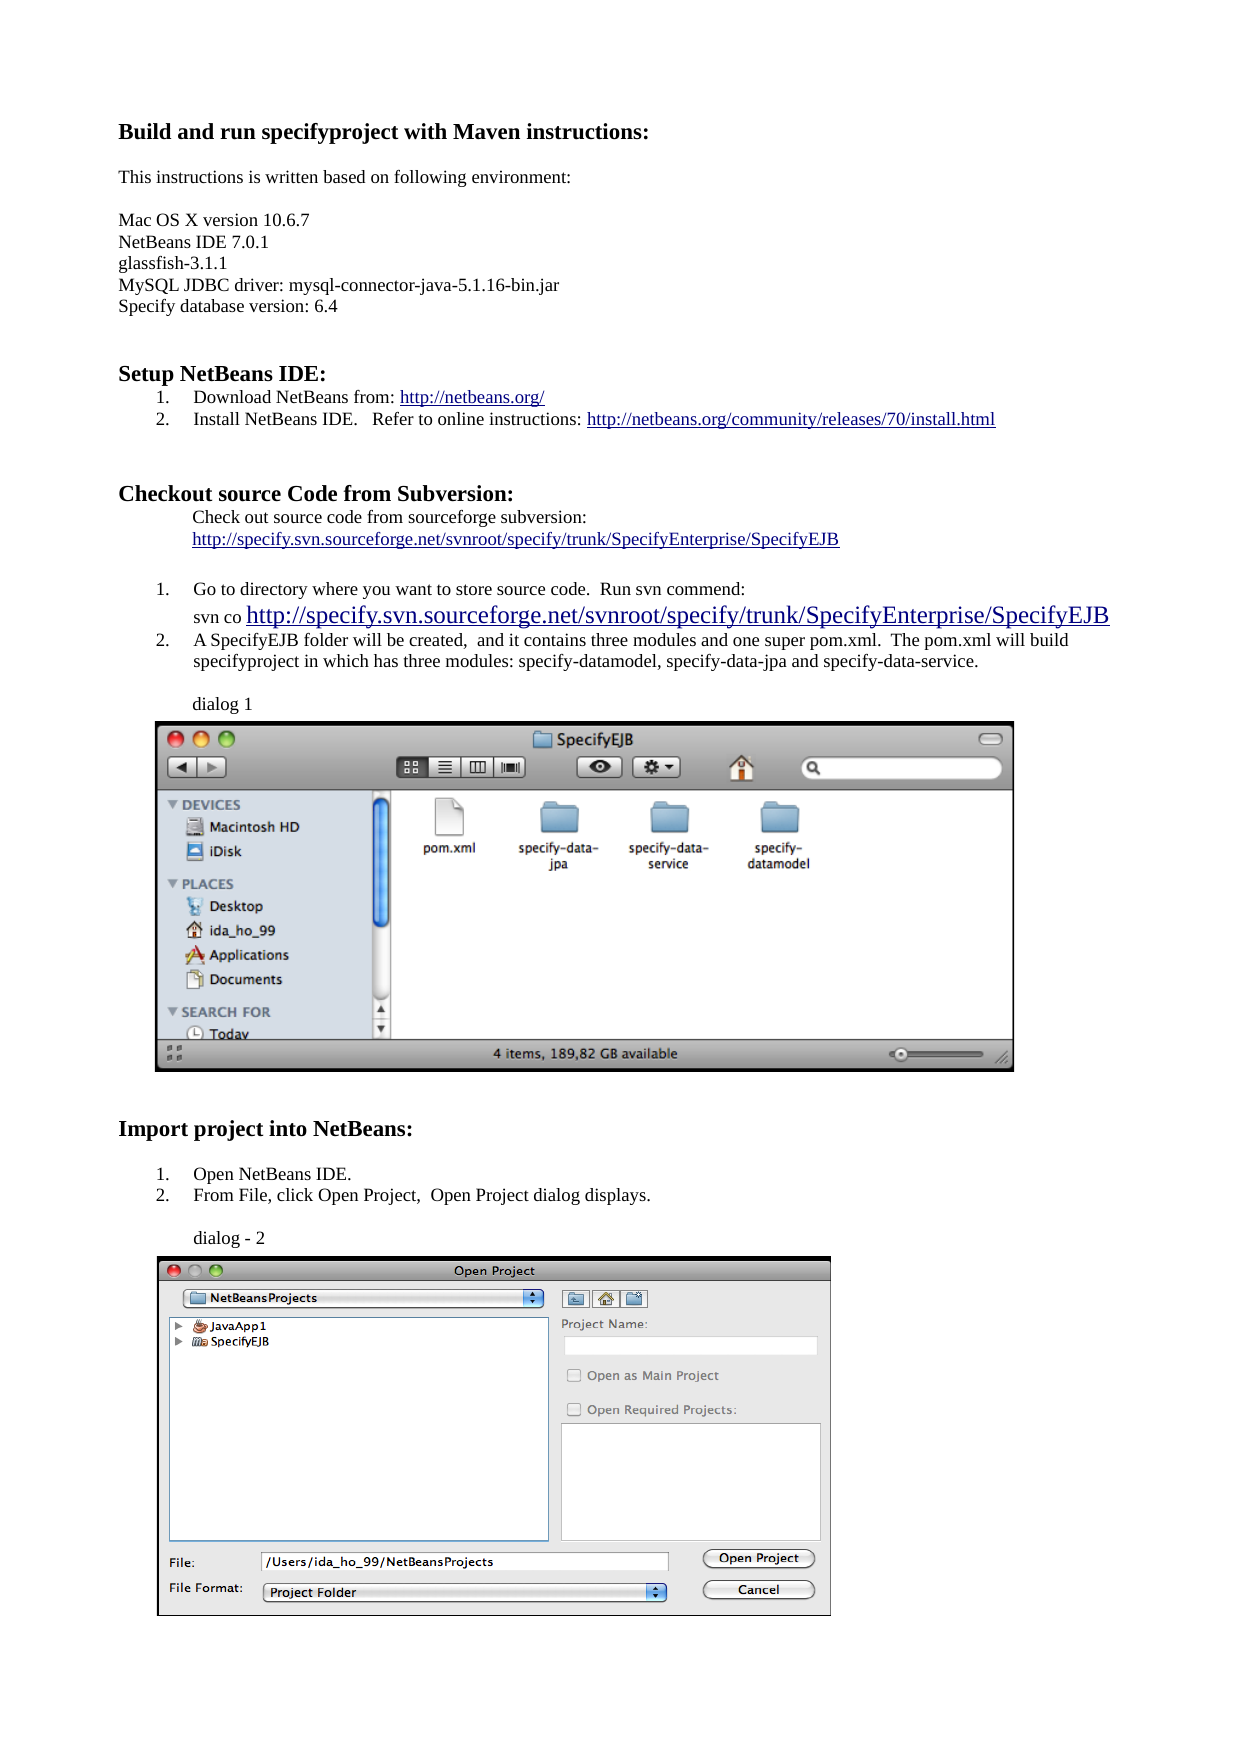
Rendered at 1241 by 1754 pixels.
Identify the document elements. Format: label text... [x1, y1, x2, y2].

list Download NetBeans from: http://netbeans.org/ [156, 386, 1122, 408]
text Mac OS X version 10.6.7 [118, 209, 1122, 231]
list From File, click Open Project, Open Project dialog displays. [156, 1184, 1122, 1206]
text glassfish-3.1.1 [118, 252, 1122, 274]
list svn co http://specify.svn.sourceforge.net/svnroot/specify/trunk/SpecifyEnterprise/SpecifyEJB [156, 600, 1122, 628]
text MySQL JDBC driver: mysql-connector-java-5.1.16-bin.jar [118, 274, 1122, 295]
text Check out source code from sourceforge subversion: http://specify.svn.sourceforge.net/svnroot/specify/trunk/SpecifyEnterprise/SpecifyEJB [118, 506, 1122, 549]
list Open NetBeans IDE. [156, 1163, 1122, 1184]
text This instructions is written based on following environment: [118, 166, 1122, 188]
text Setup NetBeans IDE: [118, 360, 1122, 386]
text Checkout source Code from Subversion: [118, 480, 1122, 506]
list Go to directory where you want to store source code. Run svn commend: [156, 578, 1122, 600]
list A SpecifyEJB folder will be created, and it contains three modules and one super pom.xml. The pom.xml will build specifyproject in which has three modules: specify-datamodel, specify-data-jpa and specify-data-service. [156, 628, 1122, 672]
text NetBeans IDE 7.0.1 [118, 231, 1122, 252]
picture [156, 1256, 831, 1616]
text dialog 1 [118, 693, 1122, 715]
list Install NetBeans IDE. Refer to online instructions: http://netbeans.org/community/releases/70/install.html [156, 408, 1122, 429]
text Build and run specifyproject with Maven instructions: [118, 118, 1122, 144]
list dialog - 2 [156, 1227, 1122, 1249]
text Specify database version: 6.4 [118, 295, 1122, 317]
text Import project into NetBeans: [118, 1115, 1122, 1141]
picture [154, 721, 1015, 1072]
